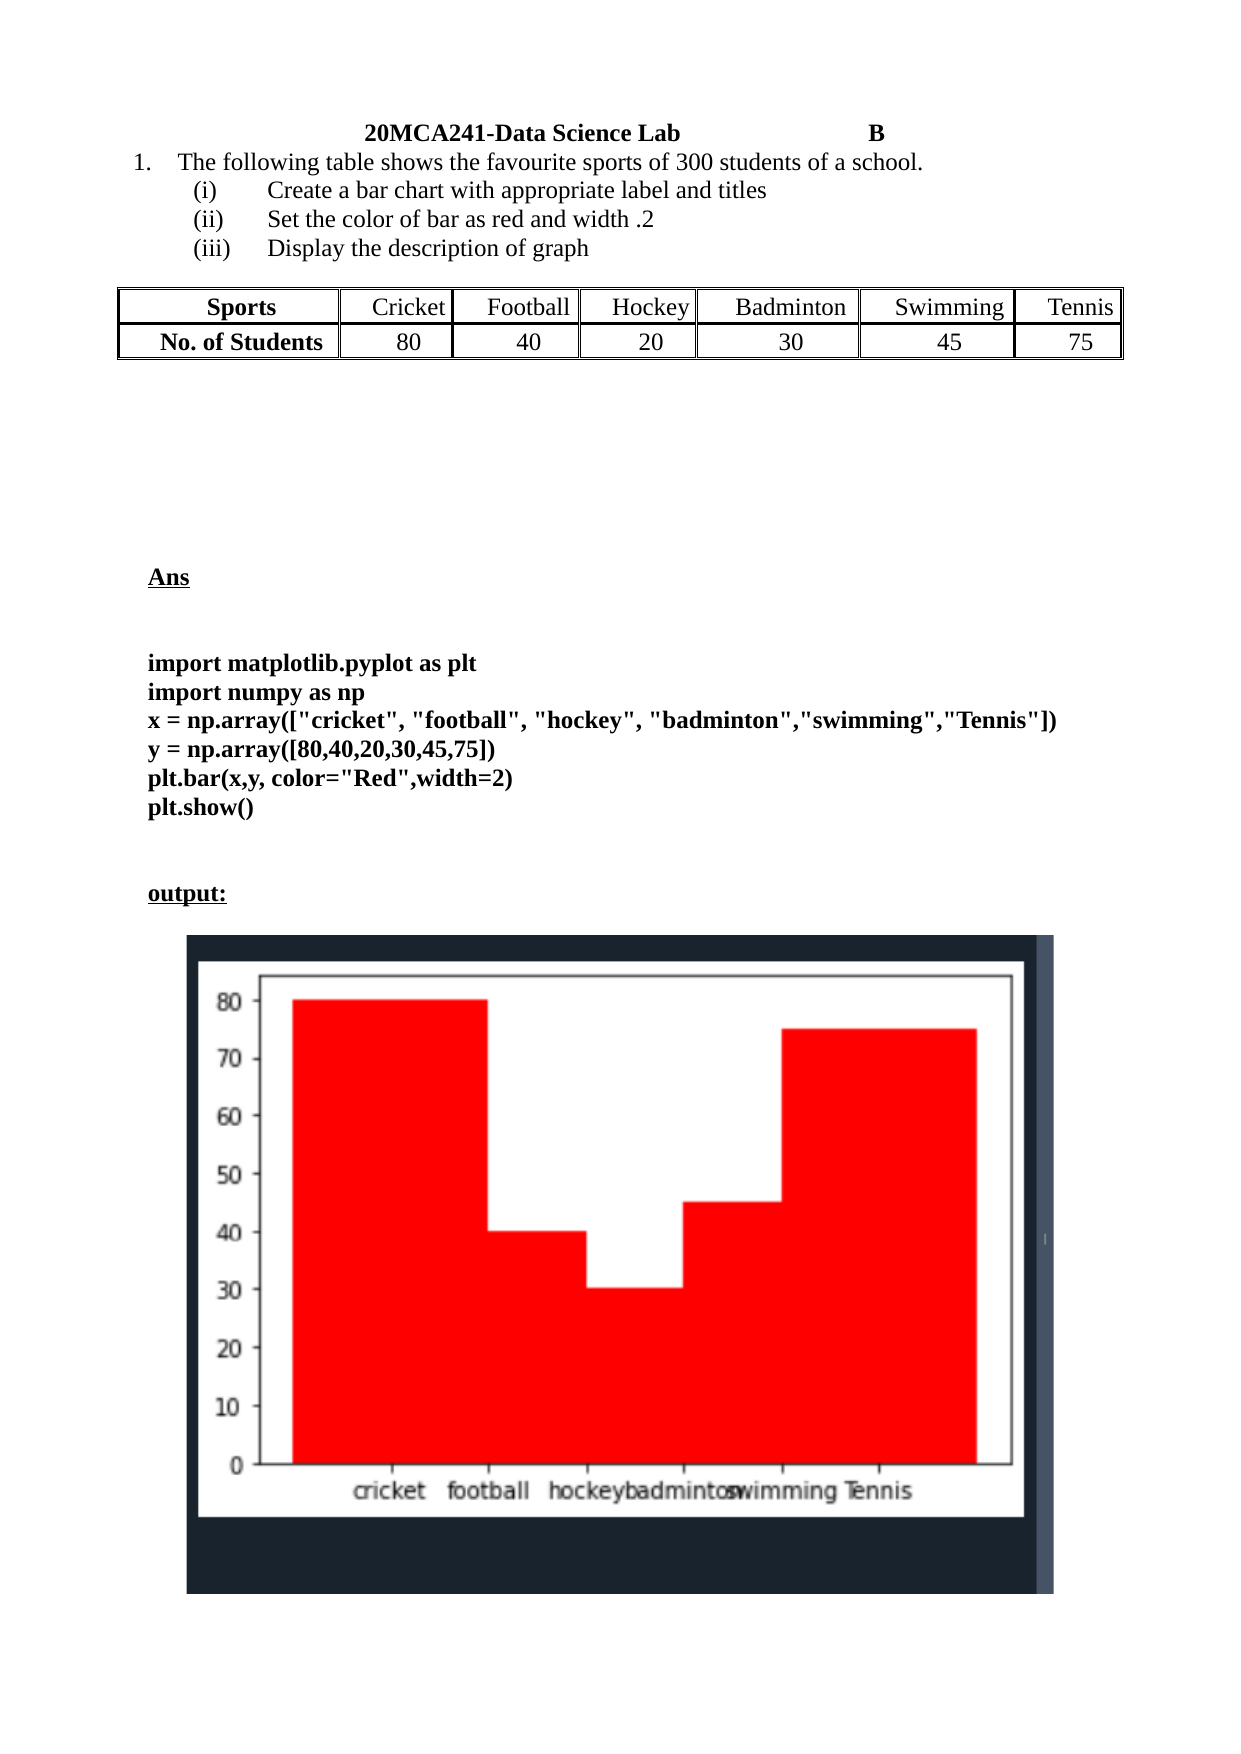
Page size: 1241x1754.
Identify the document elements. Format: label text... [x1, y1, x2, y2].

table_cell 20 [581, 325, 695, 357]
list plt.bar(x,y, color="Red",width=2) [148, 763, 1104, 792]
table_header Cricket [341, 290, 451, 322]
table_cell 30 [698, 325, 858, 357]
table_cell 75 [1016, 325, 1120, 357]
list The following table shows the favourite sports of 300 students of a school. [133, 147, 1122, 176]
list output: [148, 878, 1104, 907]
table_header Football [454, 290, 578, 322]
list Create a bar chart with appropriate label and titles [193, 176, 1122, 204]
list plt.show() [148, 792, 1104, 820]
table_header Hockey [581, 290, 695, 322]
list import numpy as np [148, 677, 1104, 705]
list x = np.array(["cricket", "football", "hockey", "badminton","swimming","Tennis"]) [148, 705, 1104, 734]
list Set the color of bar as red and width .2 [193, 204, 1122, 233]
table_cell 40 [454, 325, 578, 357]
table_header Sports [120, 290, 338, 322]
table_header Tennis [1016, 290, 1120, 322]
list Display the description of graph [193, 233, 1122, 262]
list import matplotlib.pyplot as plt [148, 648, 1104, 677]
table_cell 45 [861, 325, 1013, 357]
list 20MCA241-Data Science Lab B [133, 118, 1122, 147]
list Ans [148, 562, 1104, 590]
table_cell 80 [341, 325, 451, 357]
table_cell No. of Students [120, 325, 338, 357]
table_header Swimming [861, 290, 1013, 322]
picture [186, 935, 1054, 1594]
table_header Badminton [698, 290, 858, 322]
list y = np.array([80,40,20,30,45,75]) [148, 734, 1104, 763]
